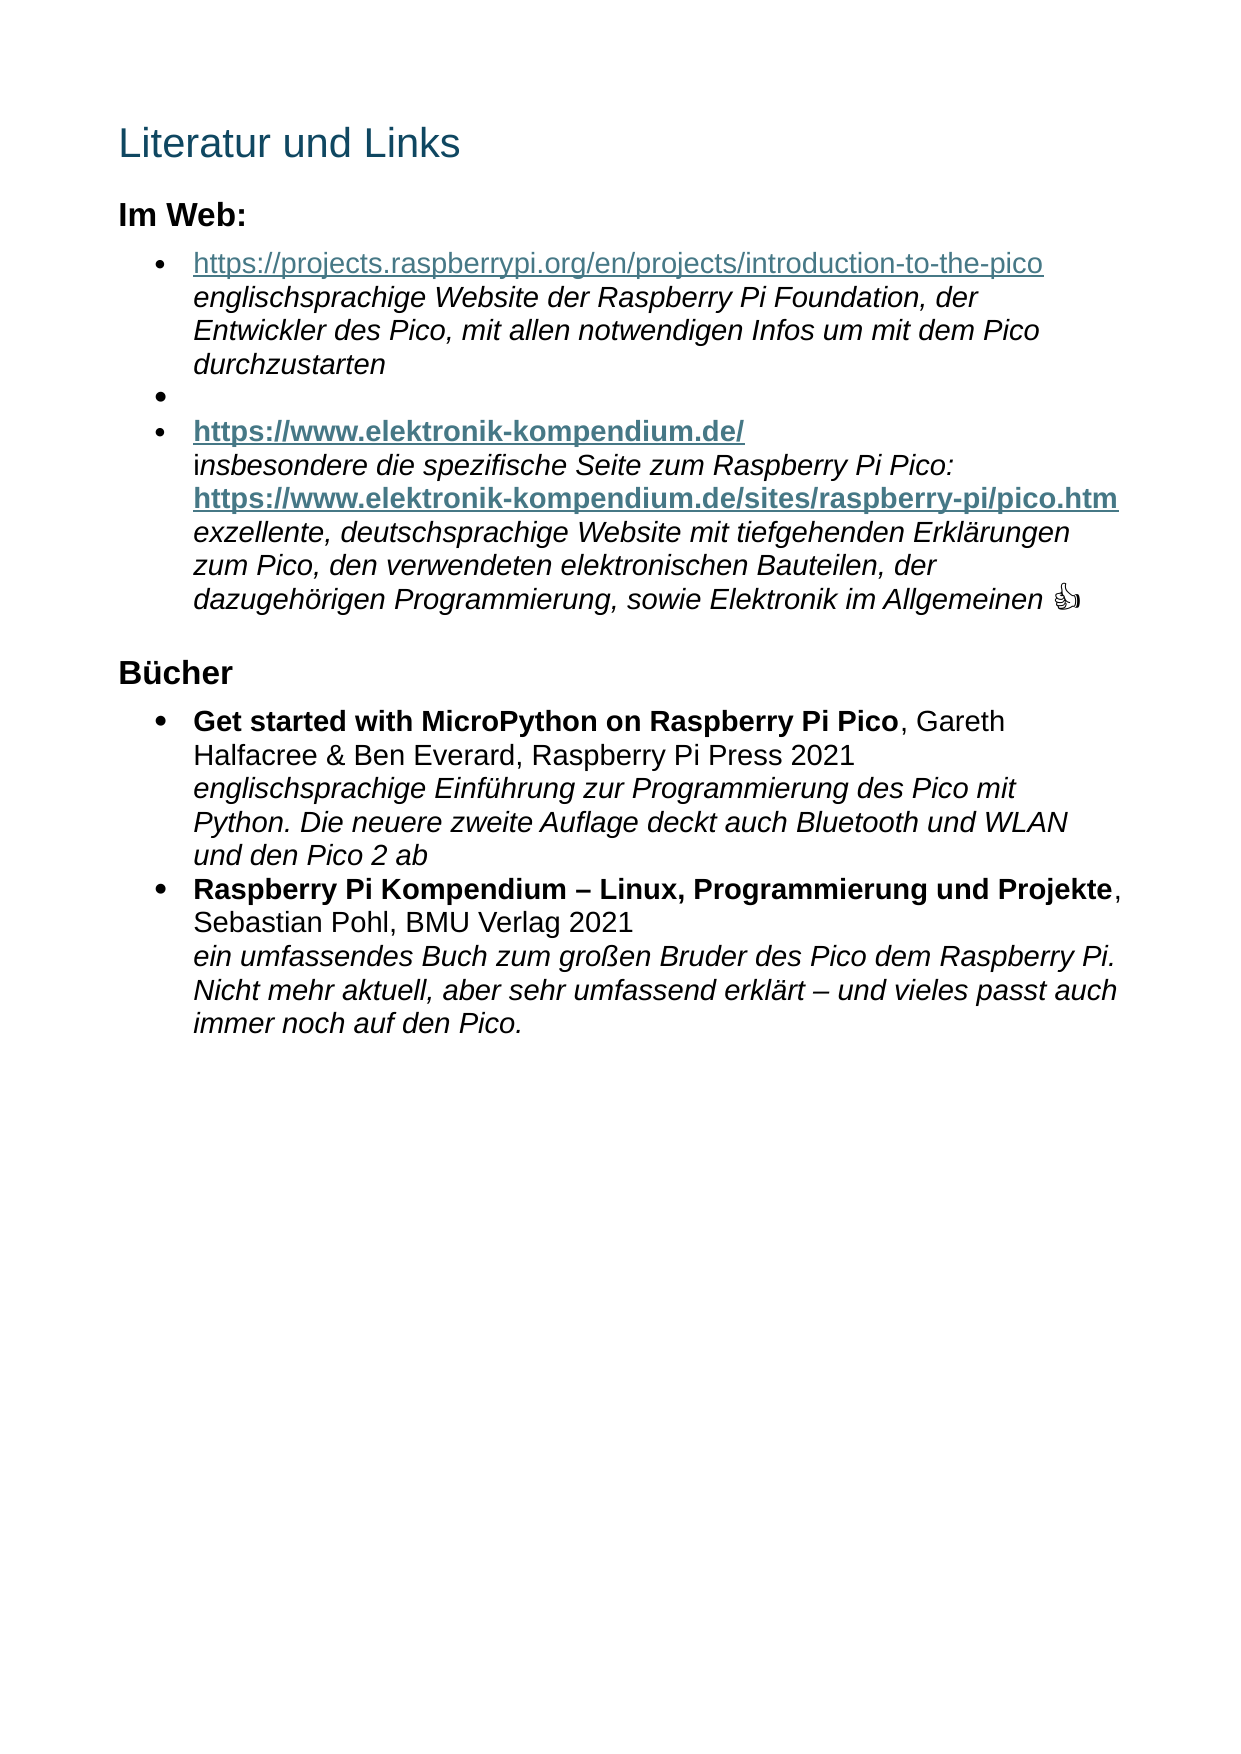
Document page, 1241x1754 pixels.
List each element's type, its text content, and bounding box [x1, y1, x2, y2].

list https://www.elektronik-kompendium.de/ insbesondere die spezifische Seite zum Raspberry Pi Pico: https://www.elektronik-kompendium.de/sites/raspberry-pi/pico.htm exzellente, deutschsprachige Website mit tiefgehenden Erklärungen zum Pico, den verwendeten elektronischen Bauteilen, der dazugehörigen Programmierung, sowie Elektronik im Allgemeinen 👍 [156, 414, 1122, 615]
subtitle Bücher [118, 653, 1122, 691]
list Get started with MicroPython on Raspberry Pi Pico, Gareth Halfacree & Ben Everard, Raspberry Pi Press 2021 englischsprachige Einführung zur Programmierung des Pico mit Python. Die neuere zweite Auflage deckt auch Bluetooth und WLAN und den Pico 2 ab [156, 704, 1122, 872]
list https://projects.raspberrypi.org/en/projects/introduction-to-the-pico englischsprachige Website der Raspberry Pi Foundation, der Entwickler des Pico, mit allen notwendigen Infos um mit dem Pico durchzustarten [156, 246, 1122, 380]
subtitle Im Web: [118, 195, 1122, 234]
subtitle Literatur und Links [118, 118, 1122, 166]
list Raspberry Pi Kompendium – Linux, Programmierung und Projekte, Sebastian Pohl, BMU Verlag 2021 ein umfassendes Buch zum großen Bruder des Pico dem Raspberry Pi. Nicht mehr aktuell, aber sehr umfassend erklärt – und vieles passt auch immer noch auf den Pico. [156, 872, 1122, 1039]
